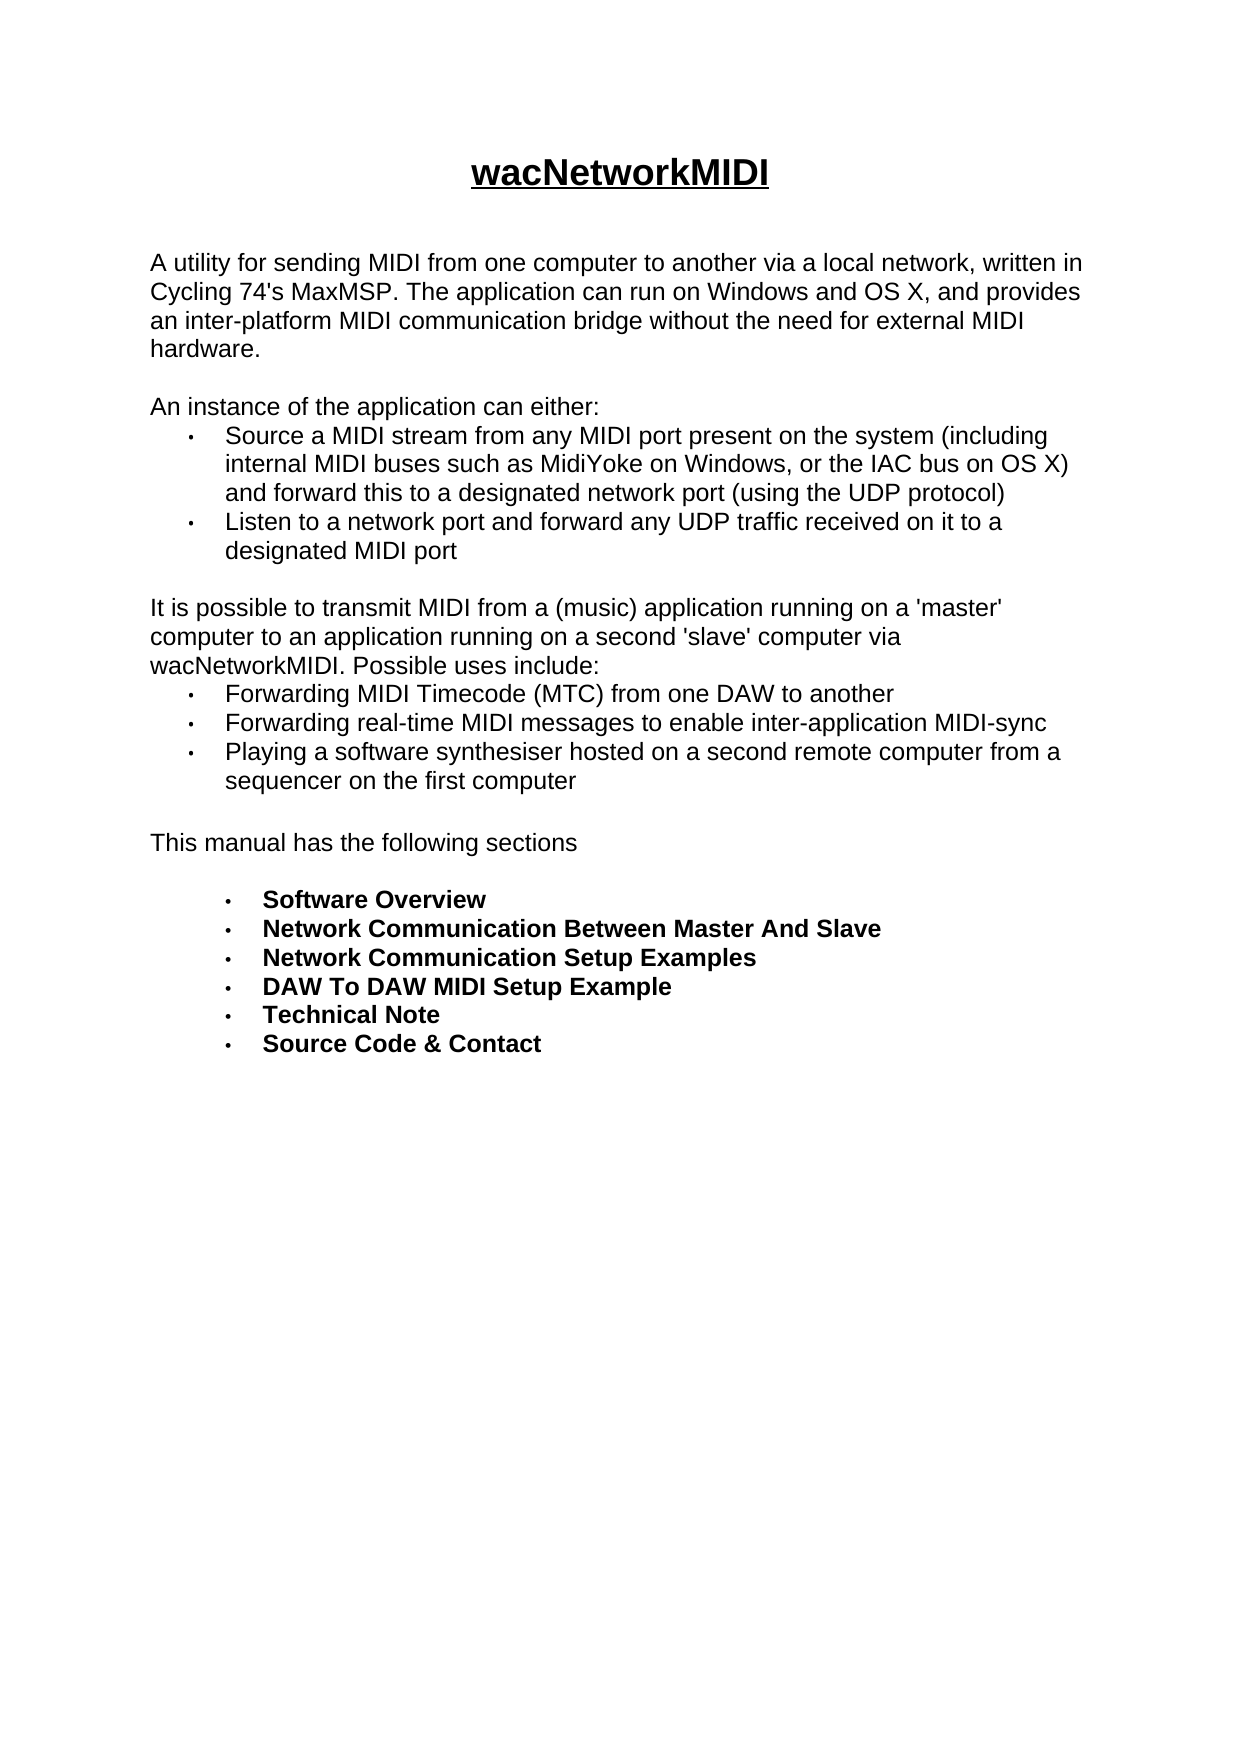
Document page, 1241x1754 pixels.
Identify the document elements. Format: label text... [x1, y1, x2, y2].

list Technical Note [225, 1001, 1090, 1029]
text A utility for sending MIDI from one computer to another via a local network, written in Cycling 74's MaxMSP. The application can run on Windows and OS X, and provides an inter-platform MIDI communication bridge without the need for external MIDI hardware. [150, 248, 1090, 363]
text wacNetworkMIDI [150, 150, 1090, 193]
list DAW To DAW MIDI Setup Example [225, 972, 1090, 1001]
list Forwarding real-time MIDI messages to enable inter-application MIDI-sync [187, 708, 1090, 737]
list Listen to a network port and forward any UDP traffic received on it to a designated MIDI port [187, 507, 1090, 564]
list Source Code & Contact [225, 1029, 1090, 1058]
list Network Communication Setup Examples [225, 943, 1090, 972]
list Network Communication Between Master And Slave [225, 914, 1090, 943]
text It is possible to transmit MIDI from a (music) application running on a 'master' computer to an application running on a second 'slave' computer via wacNetworkMIDI. Possible uses include: [150, 564, 1090, 679]
list Playing a software synthesiser hosted on a second remote computer from a sequencer on the first computer [187, 737, 1090, 794]
text An instance of the application can either: [150, 392, 1090, 421]
list Software Overview [225, 886, 1090, 914]
text This manual has the following sections [150, 828, 1090, 857]
list Source a MIDI stream from any MIDI port present on the system (including internal MIDI buses such as MidiYoke on Windows, or the IAC bus on OS X) and forward this to a designated network port (using the UDP protocol) [187, 421, 1090, 507]
list Forwarding MIDI Timecode (MTC) from one DAW to another [187, 679, 1090, 708]
